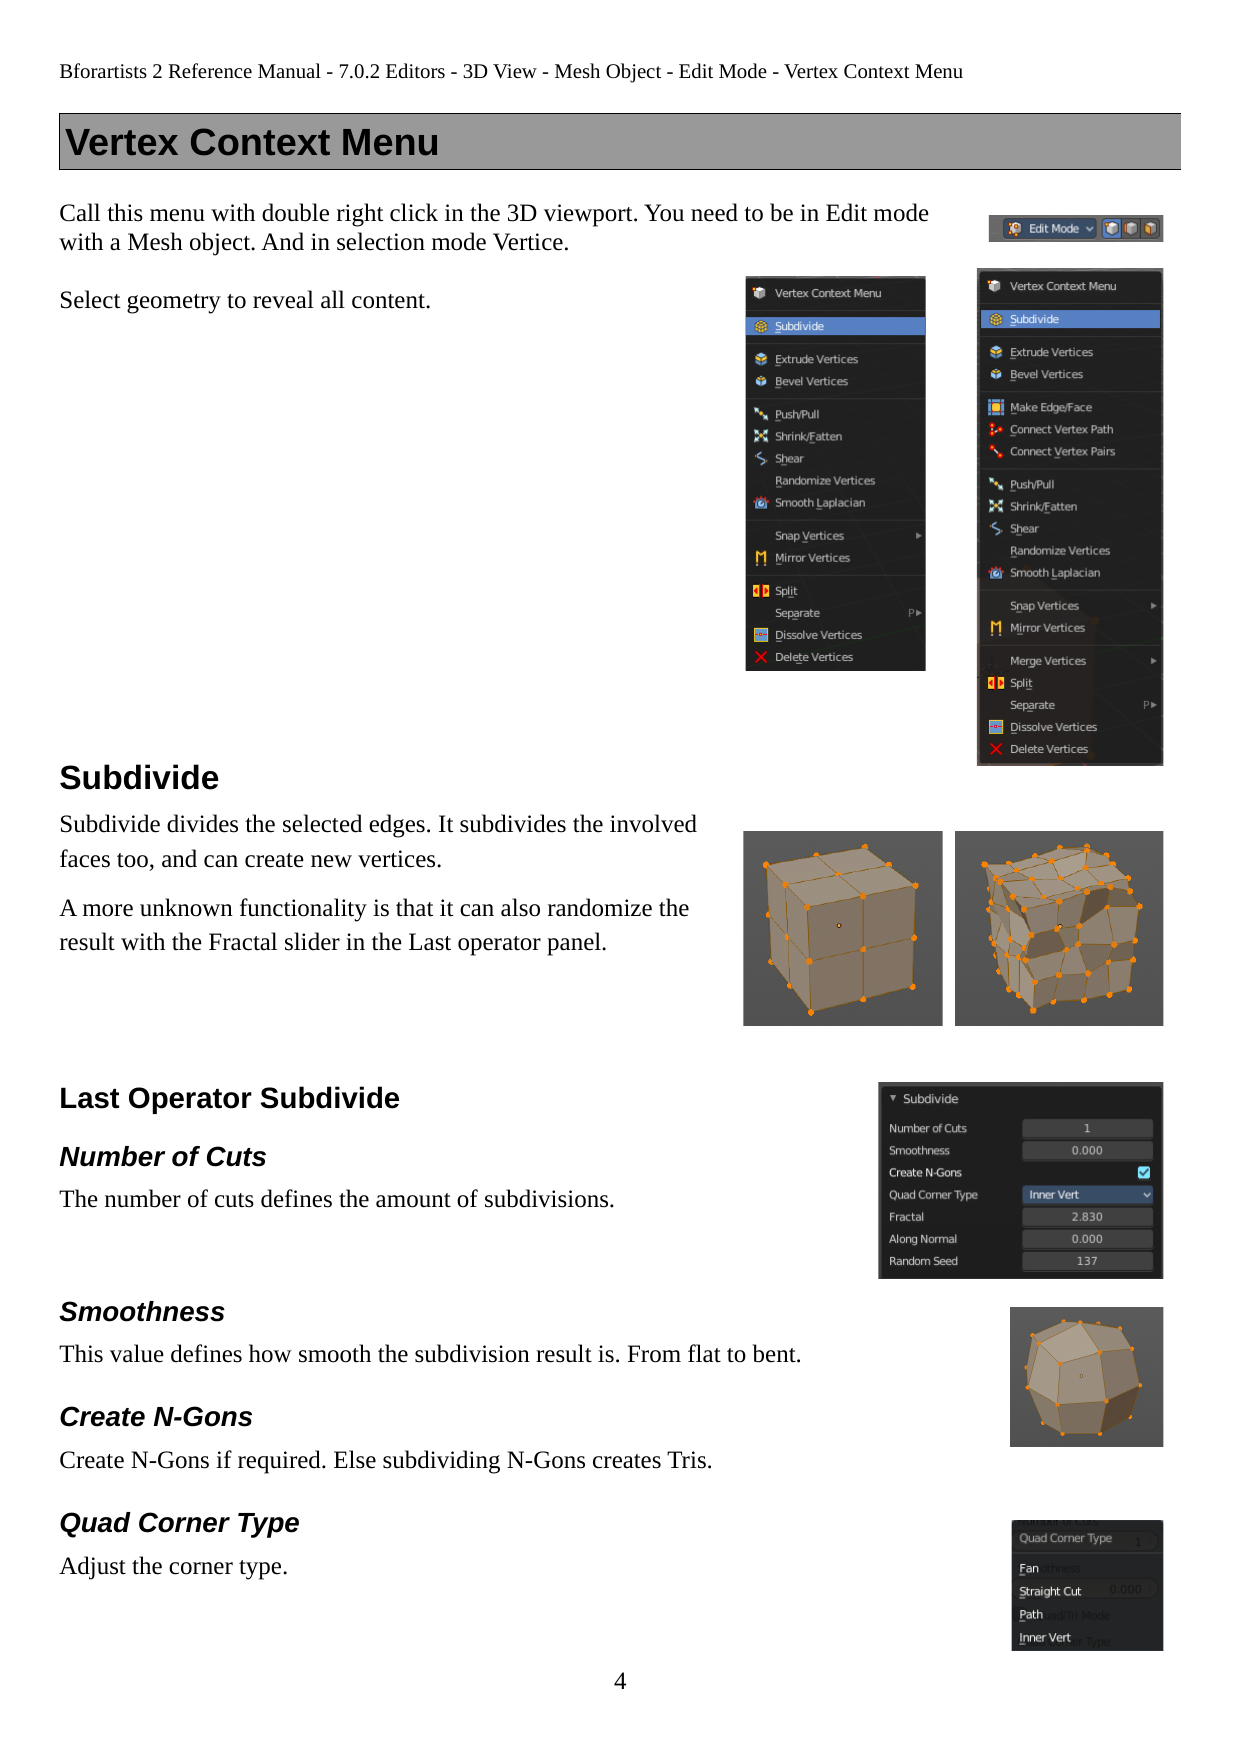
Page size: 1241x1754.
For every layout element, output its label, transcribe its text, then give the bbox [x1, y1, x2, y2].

picture [976, 268, 1164, 766]
text [1164, 1551, 1181, 1580]
picture [988, 215, 1164, 242]
subtitle Quad Corner Type [59, 1507, 1181, 1539]
picture [878, 1082, 1164, 1279]
text Select geometry to reveal all content. [59, 285, 745, 313]
text This value defines how smooth the subdivision result is. From flat to bent. [59, 1339, 1010, 1368]
table_header Vertex Context Menu [60, 114, 1181, 169]
text [926, 285, 976, 313]
text The number of cuts defines the amount of subdivisions. [59, 1184, 878, 1213]
subtitle Last Operator Subdivide [59, 1081, 1181, 1115]
picture [1011, 1520, 1164, 1651]
picture [955, 831, 1164, 1026]
text Call this menu with double right click in the 3D viewport. You need to be in Edit mode with a Mesh object. And in selection mode Vertice. [59, 198, 1181, 256]
picture [1010, 1307, 1164, 1447]
subtitle Smoothness [59, 1295, 1181, 1327]
subtitle Create N-Gons [59, 1401, 1010, 1433]
subtitle [1164, 1140, 1181, 1172]
subtitle Number of Cuts [59, 1140, 878, 1172]
text Adjust the corner type. [59, 1551, 1011, 1580]
text Create N-Gons if required. Else subdividing N-Gons creates Tris. [59, 1445, 1181, 1474]
picture [743, 831, 943, 1026]
picture [745, 276, 926, 671]
text A more unknown functionality is that it can also randomize the result with the Fractal slider in the Last operator panel. [59, 893, 743, 956]
subtitle [1164, 1401, 1181, 1433]
text Subdivide divides the selected edges. It subdivides the involved faces too, and can create new vertices. [59, 809, 1181, 873]
subtitle Subdivide [59, 758, 1181, 797]
